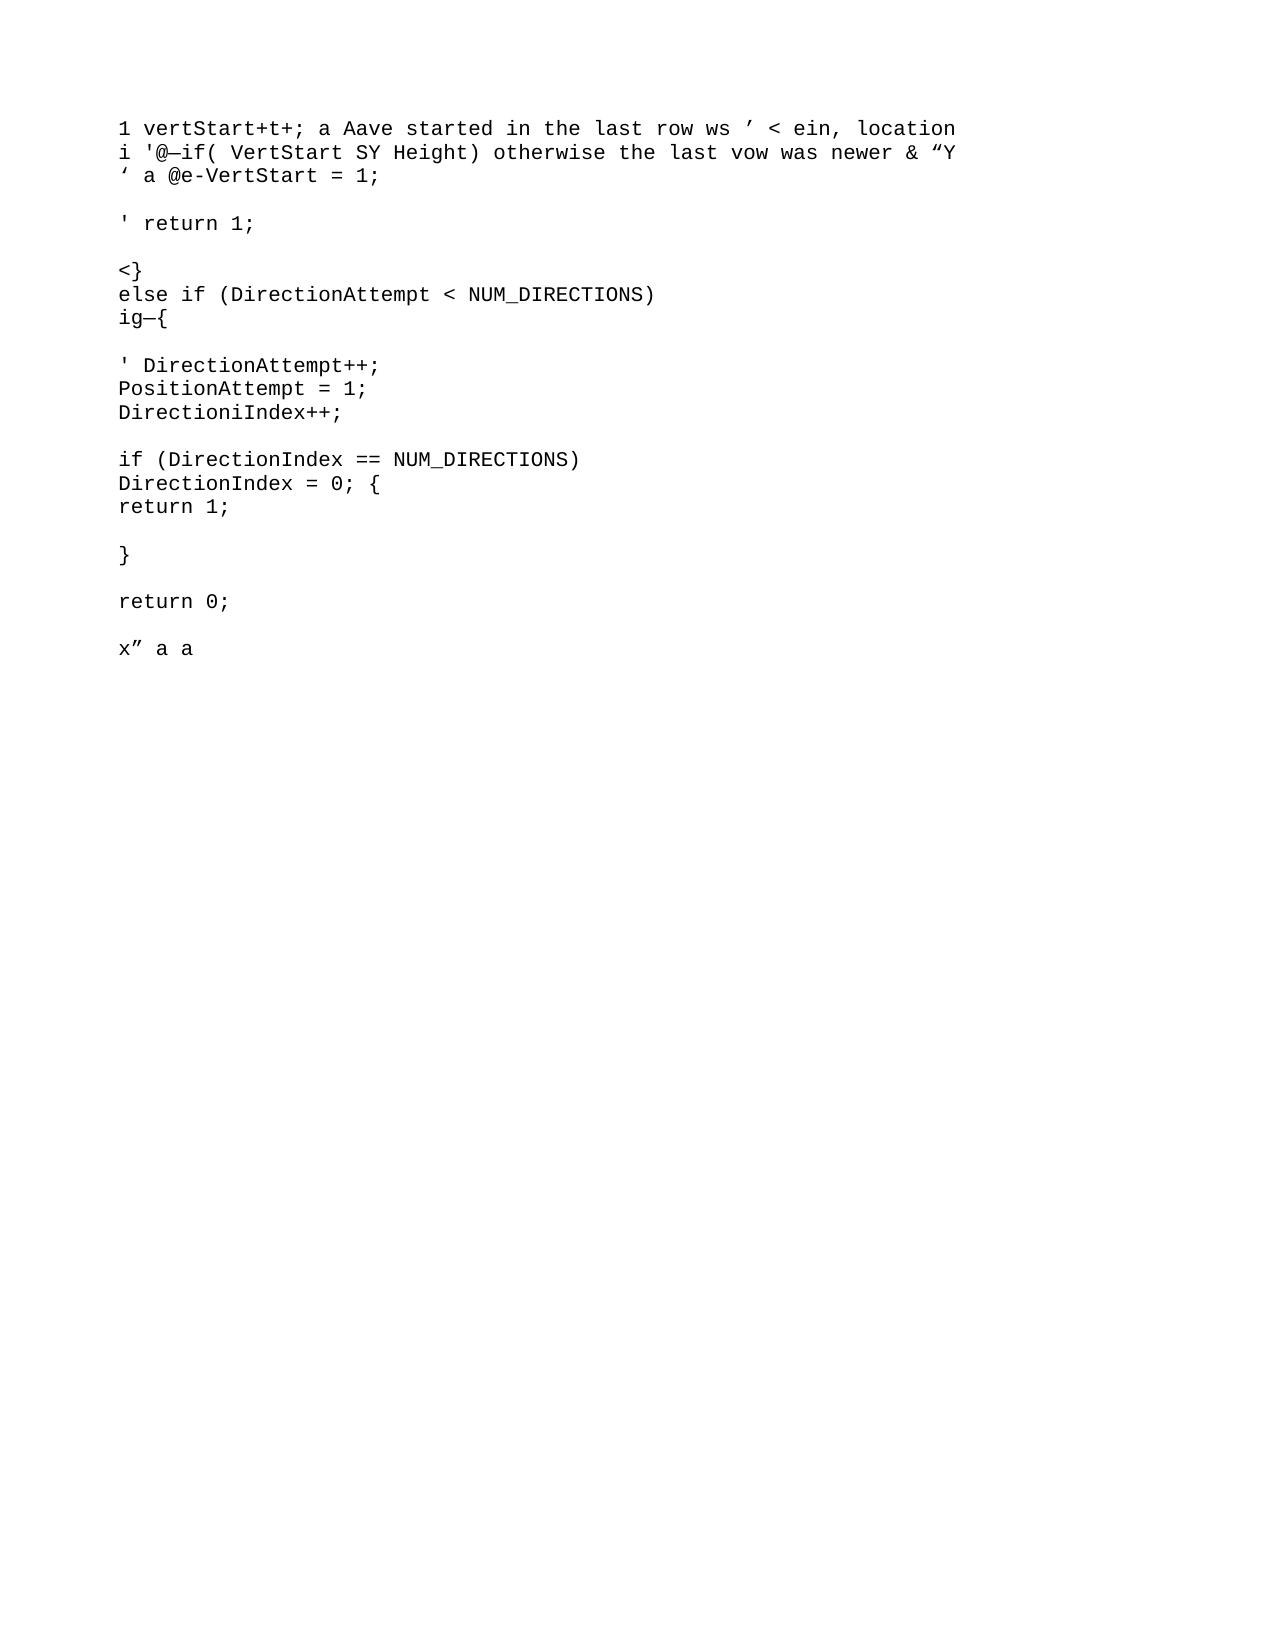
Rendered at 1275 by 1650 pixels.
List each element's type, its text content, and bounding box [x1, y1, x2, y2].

text ig—{ [118, 307, 1157, 331]
text PositionAttempt = 1; [118, 378, 1157, 402]
text 1 vertStart+t+; a Aave started in the last row ws ’ < ein, location [118, 118, 1157, 142]
text } [118, 544, 1157, 567]
text DirectionIndex = 0; { [118, 473, 1157, 496]
text ' DirectionAttempt++; [118, 354, 1157, 378]
text return 1; [118, 496, 1157, 520]
text else if (DirectionAttempt < NUM_DIRECTIONS) [118, 284, 1157, 307]
text if (DirectionIndex == NUM_DIRECTIONS) [118, 449, 1157, 473]
text x” a a [118, 638, 1157, 662]
text DirectioniIndex++; [118, 402, 1157, 426]
text i '@—if( VertStart SY Height) otherwise the last vow was newer & “Y [118, 142, 1157, 165]
text return 0; [118, 591, 1157, 615]
text ' return 1; [118, 213, 1157, 236]
text <} [118, 260, 1157, 284]
text ‘ a @e-VertStart = 1; [118, 165, 1157, 189]
